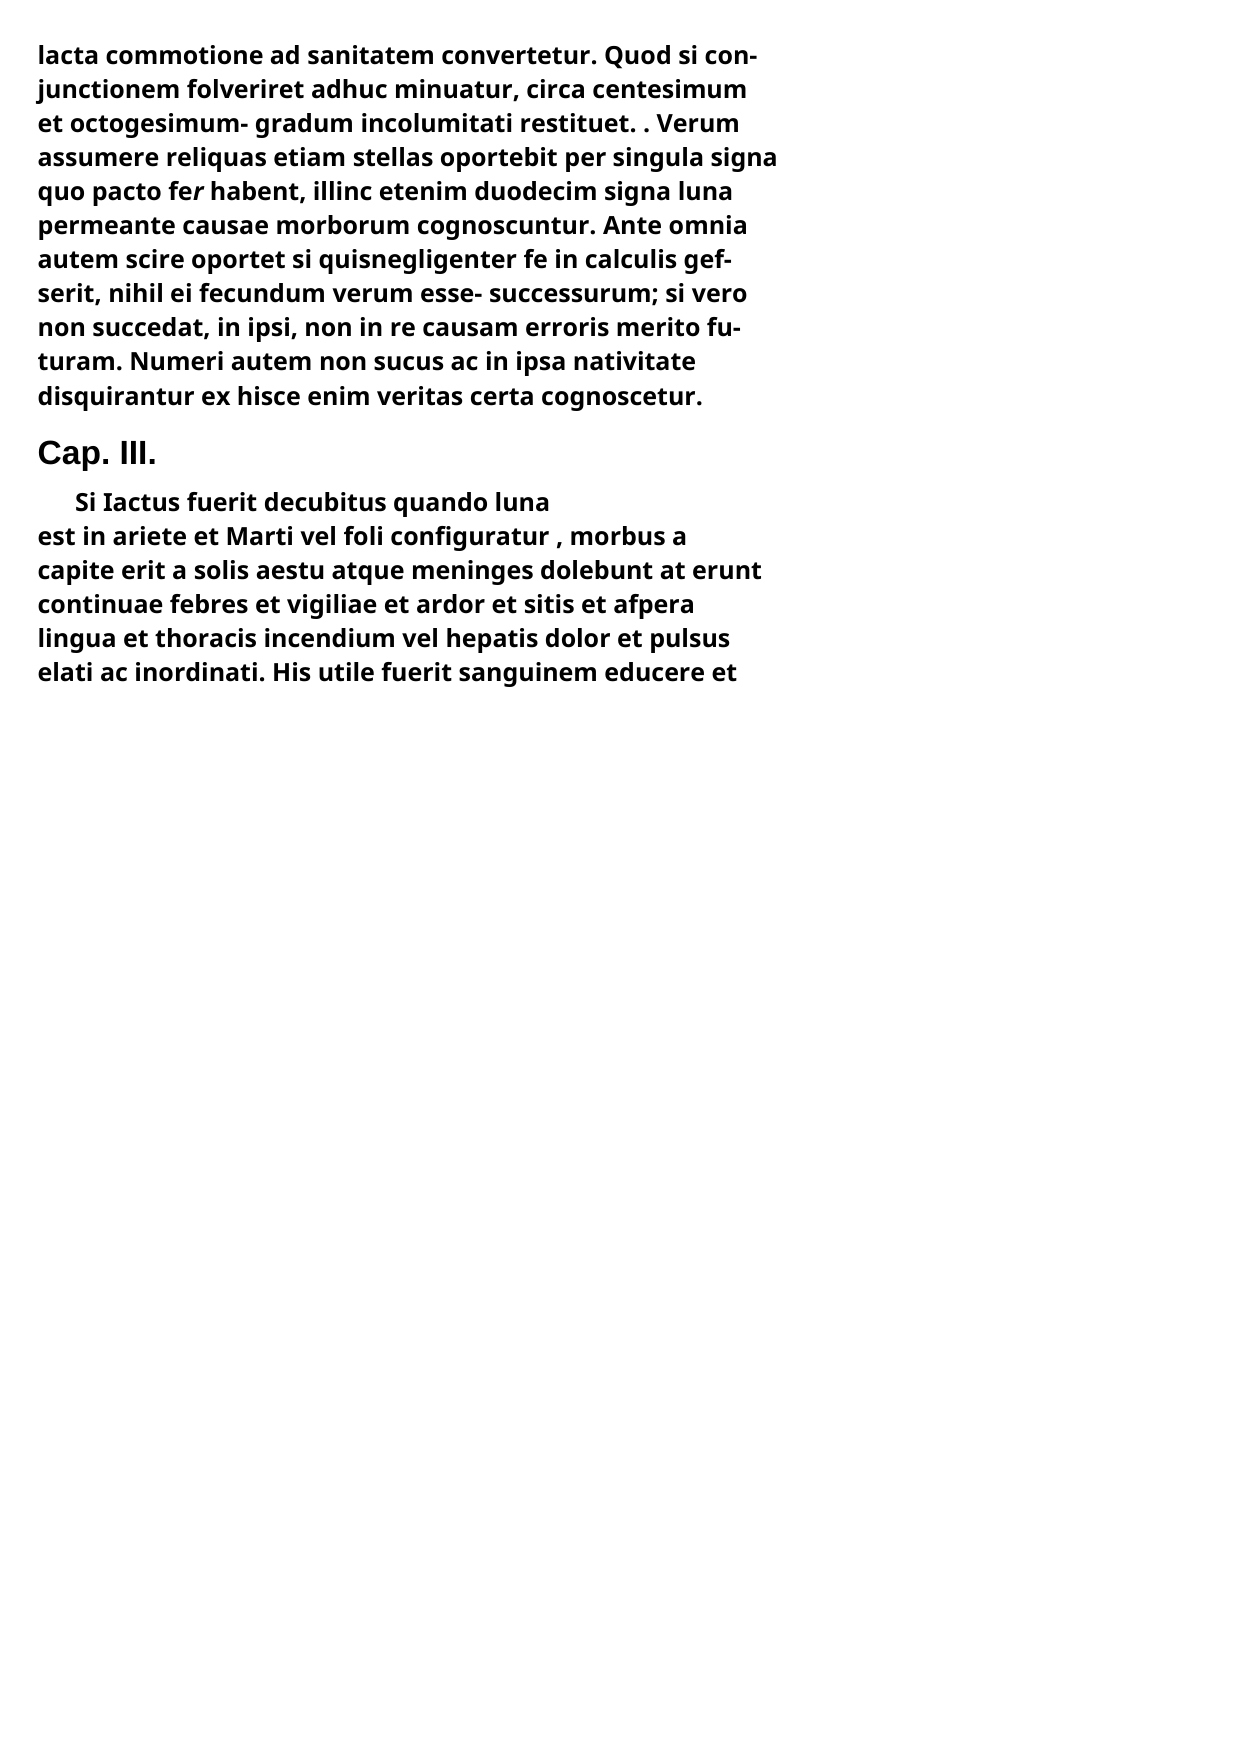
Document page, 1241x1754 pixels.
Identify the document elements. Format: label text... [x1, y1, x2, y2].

text lacta commotione ad sanitatem convertetur. Quod si con- junctionem folveriret adhuc minuatur, circa centesimum et octogesimum- gradum incolumitati restituet. . Verum assumere reliquas etiam stellas oportebit per singula signa quo pacto fer habent, illinc etenim duodecim signa luna permeante causae morborum cognoscuntur. Ante omnia autem scire oportet si quisnegligenter fe in calculis gef- serit, nihil ei fecundum verum esse- successurum; si vero non succedat, in ipsi, non in re causam erroris merito fu- turam. Numeri autem non sucus ac in ipsa nativitate disquirantur ex hisce enim veritas certa cognoscetur. [37, 37, 1203, 412]
text Si Iactus fuerit decubitus quando luna est in ariete et Marti vel foli configuratur , morbus a capite erit a solis aestu atque meninges dolebunt at erunt continuae febres et vigiliae et ardor et sitis et afpera lingua et thoracis incendium vel hepatis dolor et pulsus elati ac inordinati. His utile fuerit sanguinem educere et [37, 484, 1203, 688]
subtitle Cap. III. [37, 433, 1203, 472]
